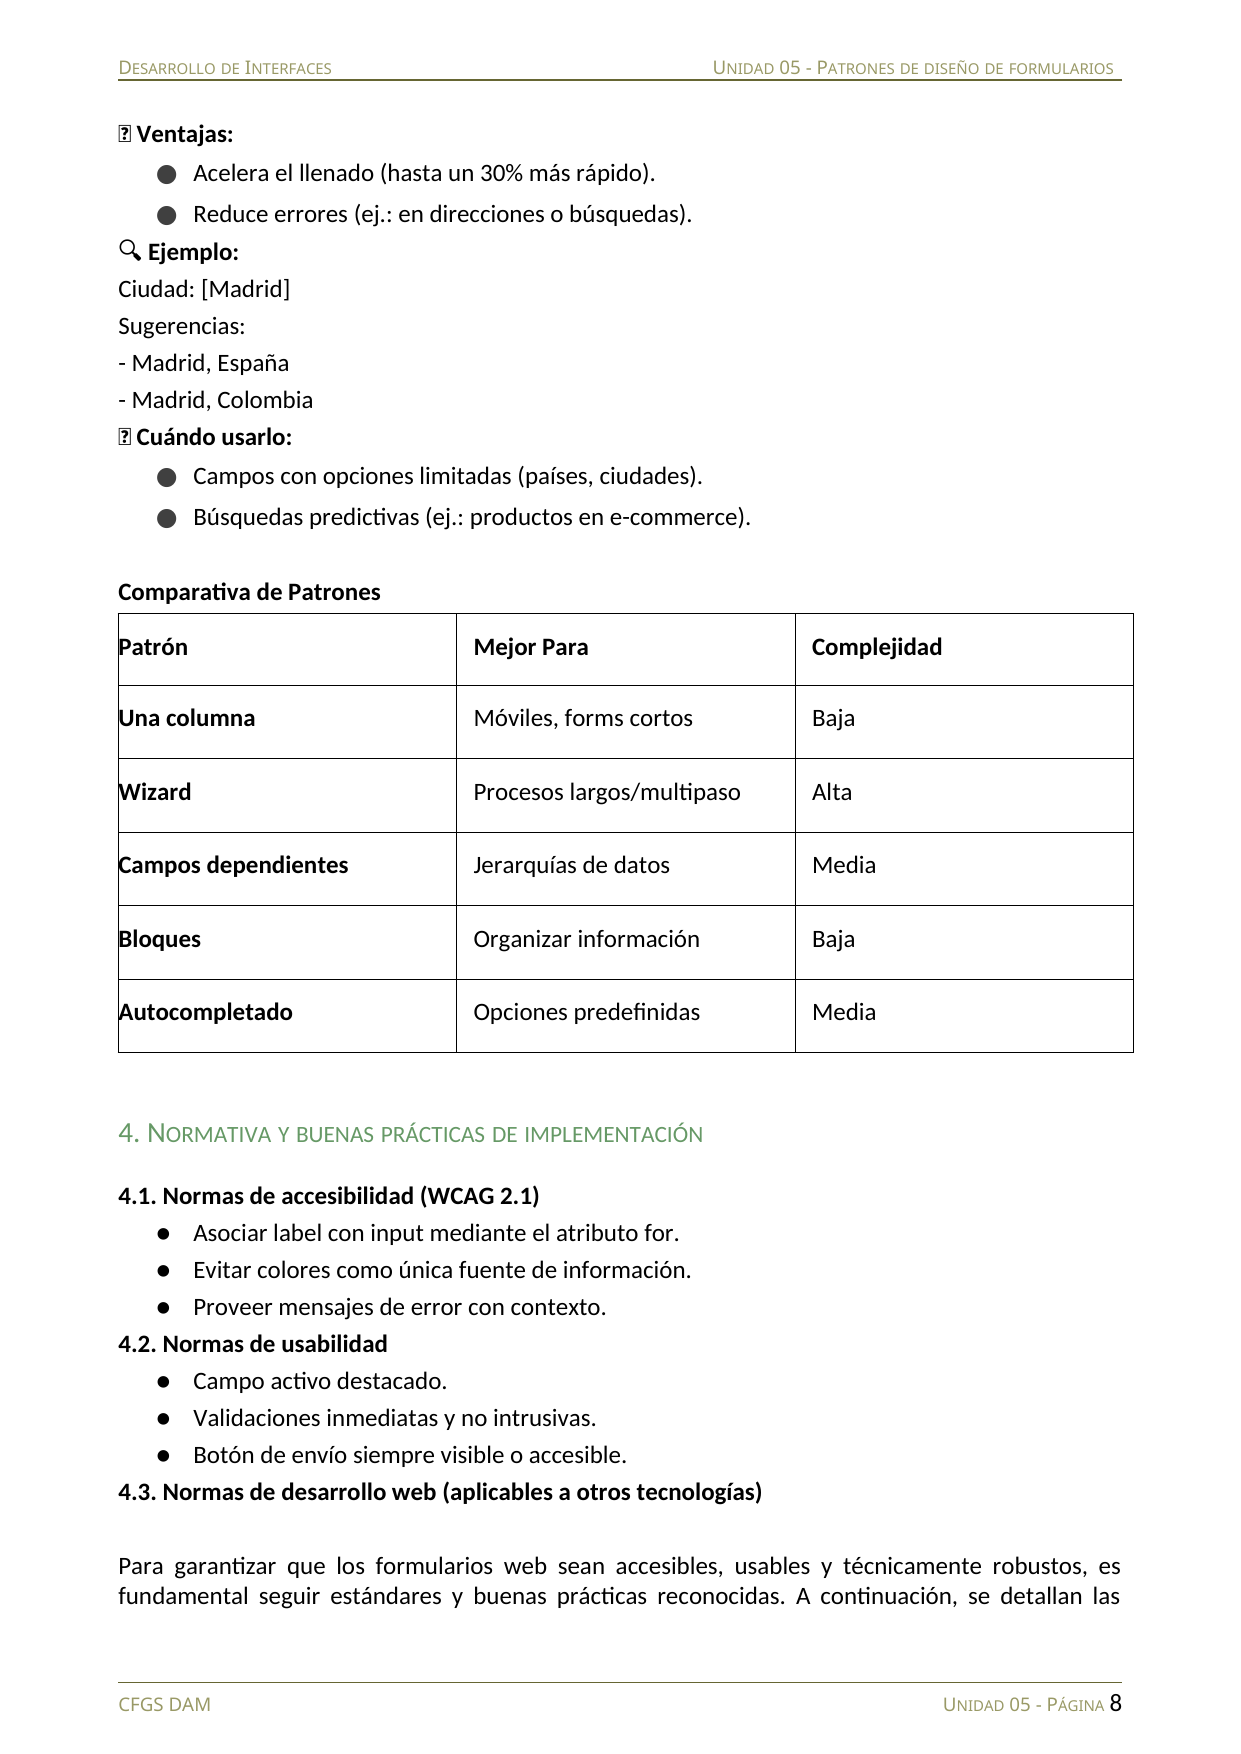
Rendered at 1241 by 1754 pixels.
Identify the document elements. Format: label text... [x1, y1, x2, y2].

text 4.1. Normas de accesibilidad (WCAG 2.1) [118, 1180, 1122, 1211]
text 🔧 Cuándo usarlo: [118, 421, 1122, 451]
table_cell Bloques [119, 906, 456, 978]
table_header Patrón [119, 614, 456, 685]
text 4.3. Normas de desarrollo web (aplicables a otros tecnologías) [118, 1476, 1122, 1506]
text 🔍 Ejemplo: [118, 236, 1122, 267]
list Acelera el llenado (hasta un 30% más rápido). [156, 155, 1122, 189]
text ✅ Ventajas: [118, 118, 1122, 148]
text Comparativa de Patrones [118, 576, 1122, 606]
table_header Mejor Para [457, 614, 795, 685]
table_cell Procesos largos/multipaso [457, 759, 795, 832]
table_cell Autocompletado [119, 980, 456, 1052]
text 4.2. Normas de usabilidad [118, 1328, 1122, 1358]
table_cell Una columna [119, 686, 456, 758]
table_cell Campos dependientes [119, 833, 456, 905]
text Para garantizar que los formularios web sean accesibles, usables y técnicamente robustos, es fundamental seguir estándares y buenas prácticas reconocidas. A continuación, se detallan las [118, 1550, 1122, 1611]
table_cell Organizar información [457, 906, 795, 978]
list Evitar colores como única fuente de información. [156, 1254, 1122, 1284]
table_cell Opciones predefinidas [457, 980, 795, 1052]
list Asociar label con input mediante el atributo for. [156, 1217, 1122, 1247]
text - Madrid, España [118, 347, 1122, 377]
text Ciudad: [Madrid] [118, 273, 1122, 303]
subtitle 4. Normativa y buenas prácticas de implementación [118, 1114, 1122, 1150]
list Botón de envío siempre visible o accesible. [156, 1439, 1122, 1469]
table_cell Media [796, 833, 1133, 905]
table_cell Baja [796, 686, 1133, 758]
table_cell Alta [796, 759, 1133, 832]
list Campo activo destacado. [156, 1365, 1122, 1395]
table_cell Baja [796, 906, 1133, 978]
list Reduce errores (ej.: en direcciones o búsquedas). [156, 196, 1122, 229]
table_cell Móviles, forms cortos [457, 686, 795, 758]
list Búsquedas predictivas (ej.: productos en e-commerce). [156, 498, 1122, 532]
list Campos con opciones limitadas (países, ciudades). [156, 458, 1122, 492]
list Proveer mensajes de error con contexto. [156, 1291, 1122, 1321]
table_cell Media [796, 980, 1133, 1052]
text Sugerencias: [118, 310, 1122, 341]
table_header Complejidad [796, 614, 1133, 685]
list Validaciones inmediatas y no intrusivas. [156, 1402, 1122, 1432]
text - Madrid, Colombia [118, 384, 1122, 414]
table_cell Jerarquías de datos [457, 833, 795, 905]
table_cell Wizard [119, 759, 456, 832]
